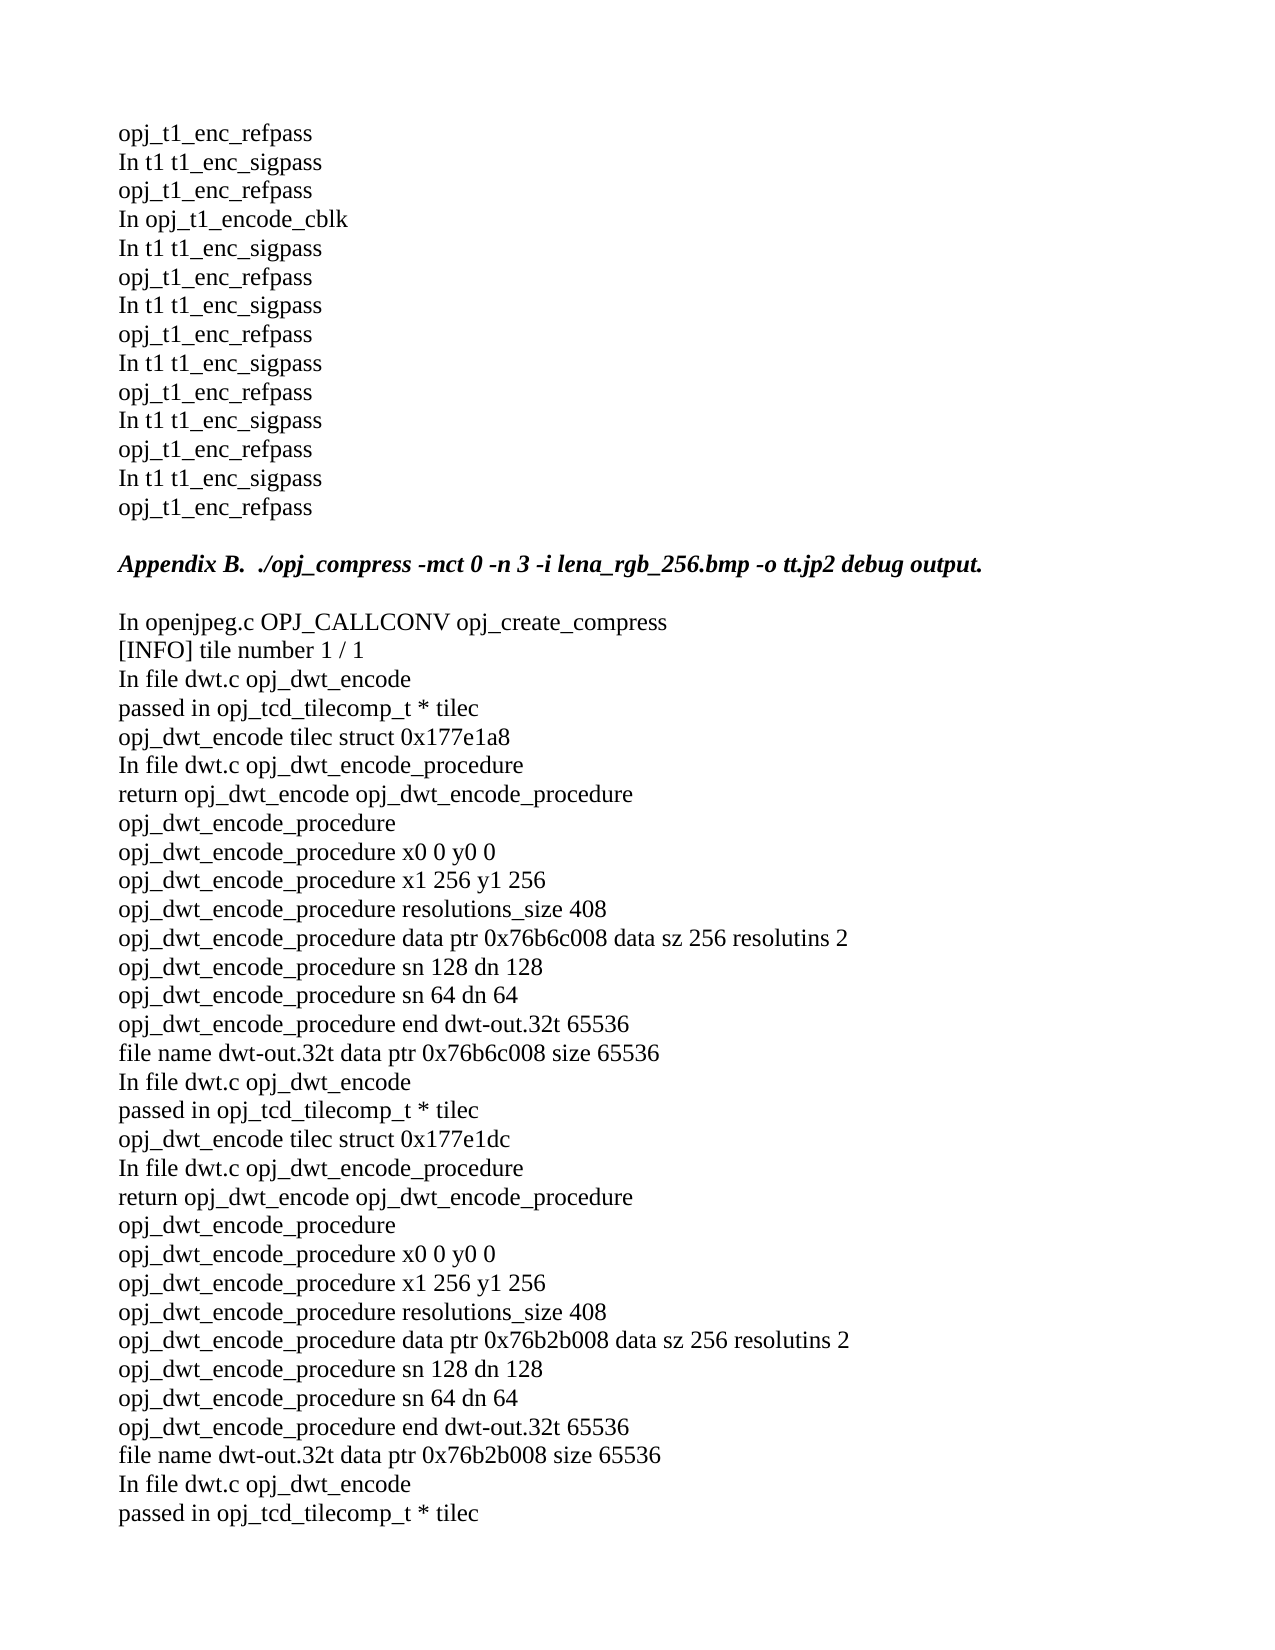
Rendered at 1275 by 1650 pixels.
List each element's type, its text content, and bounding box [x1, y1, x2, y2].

text opj_t1_enc_refpass [118, 492, 1157, 521]
text In t1 t1_enc_sigpass [118, 406, 1157, 434]
text opj_dwt_encode_procedure end dwt-out.32t 65536 [118, 1412, 1157, 1441]
text opj_dwt_encode_procedure sn 64 dn 64 [118, 981, 1157, 1009]
text opj_dwt_encode_procedure [118, 1211, 1157, 1239]
text In t1 t1_enc_sigpass [118, 233, 1157, 262]
text In file dwt.c opj_dwt_encode [118, 1067, 1157, 1096]
text passed in opj_tcd_tilecomp_t * tilec [118, 1498, 1157, 1527]
text opj_t1_enc_refpass [118, 262, 1157, 291]
text In t1 t1_enc_sigpass [118, 291, 1157, 319]
text opj_dwt_encode tilec struct 0x177e1dc [118, 1124, 1157, 1153]
text opj_dwt_encode_procedure sn 64 dn 64 [118, 1383, 1157, 1412]
text In file dwt.c opj_dwt_encode [118, 1469, 1157, 1498]
text opj_dwt_encode_procedure sn 128 dn 128 [118, 952, 1157, 981]
text opj_t1_enc_refpass [118, 377, 1157, 406]
text opj_dwt_encode_procedure [118, 808, 1157, 837]
text return opj_dwt_encode opj_dwt_encode_procedure [118, 1182, 1157, 1211]
text opj_dwt_encode_procedure sn 128 dn 128 [118, 1354, 1157, 1383]
text opj_dwt_encode_procedure resolutions_size 408 [118, 894, 1157, 923]
text opj_t1_enc_refpass [118, 176, 1157, 204]
text return opj_dwt_encode opj_dwt_encode_procedure [118, 779, 1157, 808]
text opj_dwt_encode_procedure resolutions_size 408 [118, 1297, 1157, 1326]
text opj_dwt_encode_procedure x0 0 y0 0 [118, 1239, 1157, 1268]
text opj_dwt_encode_procedure end dwt-out.32t 65536 [118, 1009, 1157, 1038]
text In file dwt.c opj_dwt_encode_procedure [118, 1153, 1157, 1182]
text file name dwt-out.32t data ptr 0x76b6c008 size 65536 [118, 1038, 1157, 1067]
text In opj_t1_encode_cblk [118, 204, 1157, 233]
text Appendix B. ./opj_compress -mct 0 -n 3 -i lena_rgb_256.bmp -o tt.jp2 debug output. [118, 549, 1157, 578]
text opj_t1_enc_refpass [118, 434, 1157, 463]
text In file dwt.c opj_dwt_encode [118, 664, 1157, 693]
text opj_dwt_encode_procedure x1 256 y1 256 [118, 866, 1157, 894]
text In file dwt.c opj_dwt_encode_procedure [118, 751, 1157, 779]
text opj_t1_enc_refpass [118, 319, 1157, 348]
text In t1 t1_enc_sigpass [118, 463, 1157, 492]
text passed in opj_tcd_tilecomp_t * tilec [118, 693, 1157, 722]
text In t1 t1_enc_sigpass [118, 147, 1157, 176]
text opj_t1_enc_refpass [118, 118, 1157, 147]
text opj_dwt_encode_procedure data ptr 0x76b2b008 data sz 256 resolutins 2 [118, 1326, 1157, 1354]
text passed in opj_tcd_tilecomp_t * tilec [118, 1096, 1157, 1124]
text opj_dwt_encode tilec struct 0x177e1a8 [118, 722, 1157, 751]
text file name dwt-out.32t data ptr 0x76b2b008 size 65536 [118, 1441, 1157, 1469]
text In t1 t1_enc_sigpass [118, 348, 1157, 377]
text opj_dwt_encode_procedure x0 0 y0 0 [118, 837, 1157, 866]
text In openjpeg.c OPJ_CALLCONV opj_create_compress [118, 607, 1157, 636]
text opj_dwt_encode_procedure x1 256 y1 256 [118, 1268, 1157, 1297]
text opj_dwt_encode_procedure data ptr 0x76b6c008 data sz 256 resolutins 2 [118, 923, 1157, 952]
text [INFO] tile number 1 / 1 [118, 636, 1157, 664]
